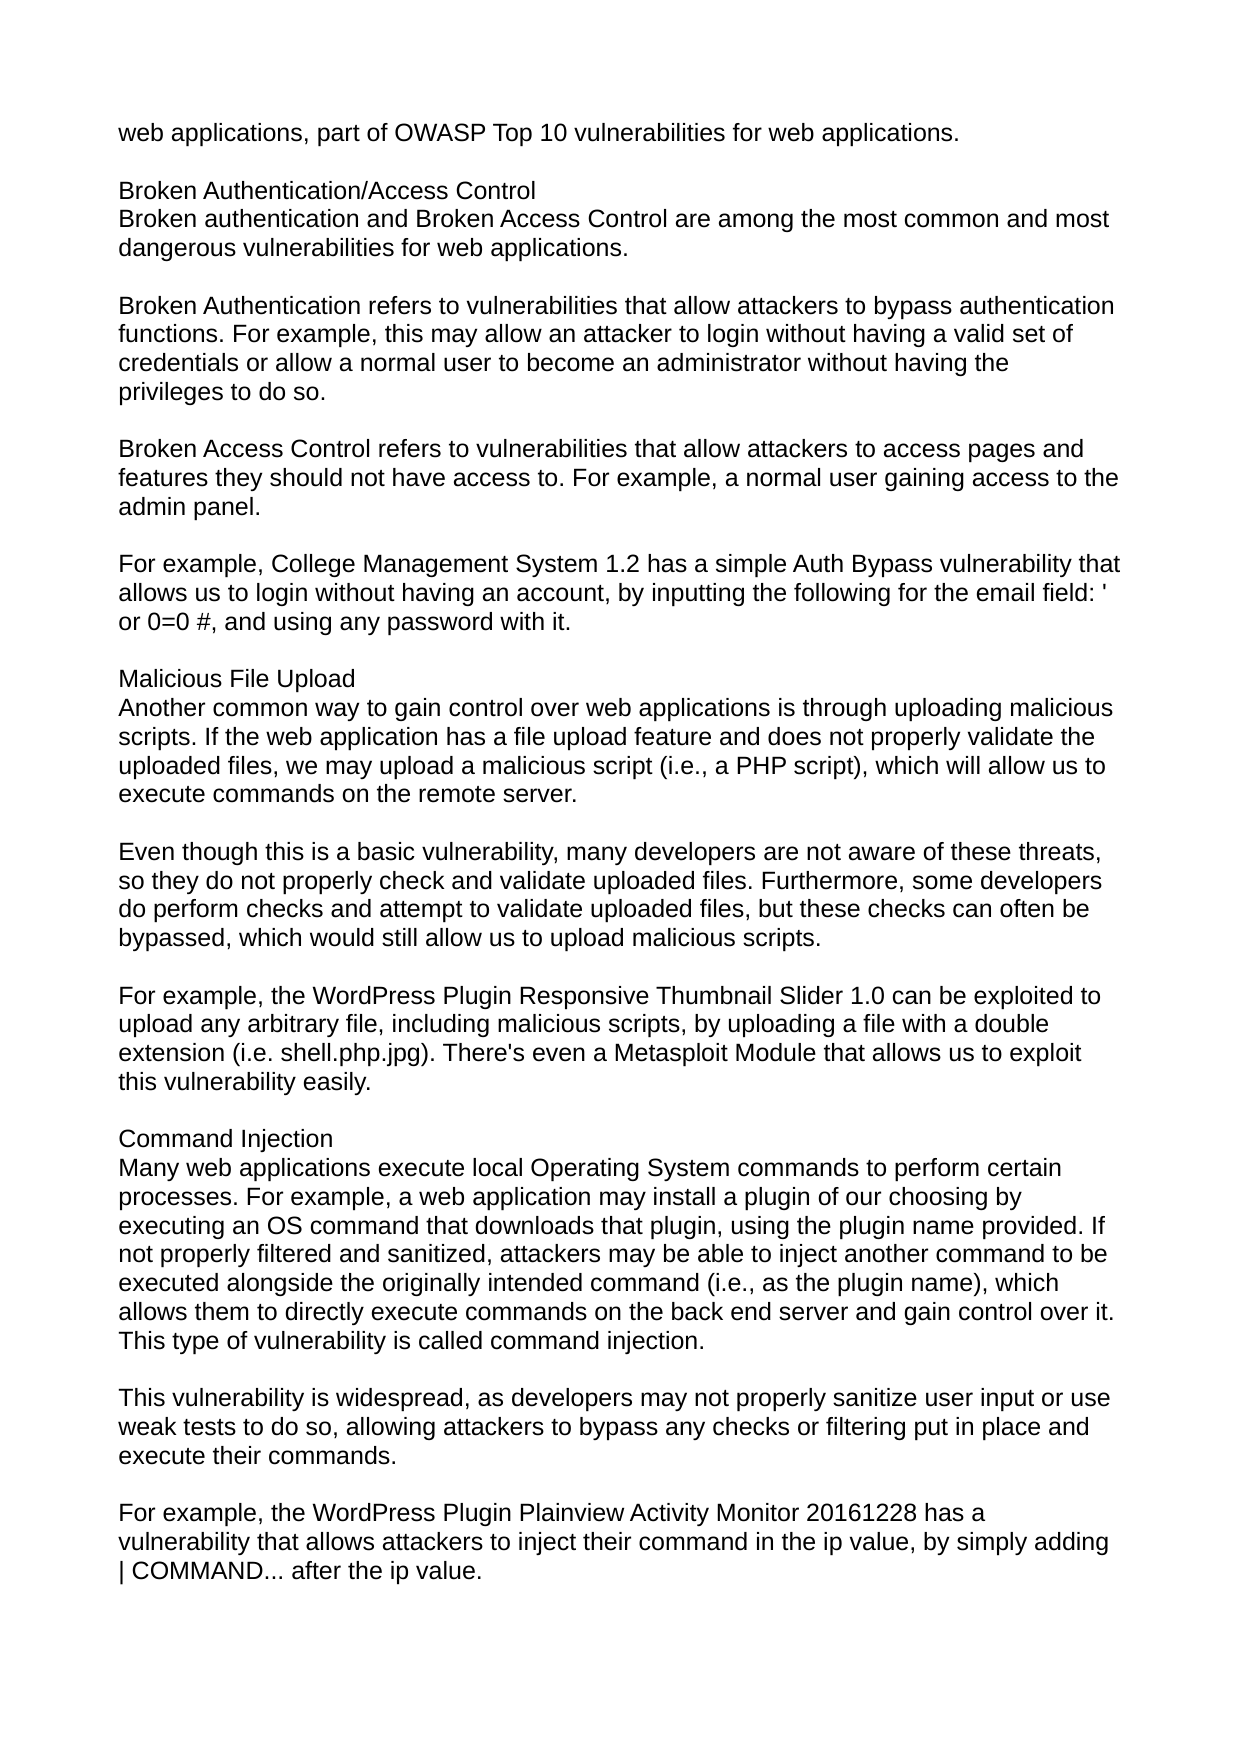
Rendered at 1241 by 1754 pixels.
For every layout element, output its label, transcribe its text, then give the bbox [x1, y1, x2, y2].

text Broken Access Control refers to vulnerabilities that allow attackers to access pages and features they should not have access to. For example, a normal user gaining access to the admin panel. [118, 434, 1122, 521]
text Another common way to gain control over web applications is through uploading malicious scripts. If the web application has a file upload feature and does not properly validate the uploaded files, we may upload a malicious script (i.e., a PHP script), which will allow us to execute commands on the remote server. [118, 693, 1122, 808]
text Broken Authentication refers to vulnerabilities that allow attackers to bypass authentication functions. For example, this may allow an attacker to login without having a valid set of credentials or allow a normal user to become an administrator without having the privileges to do so. [118, 291, 1122, 406]
text For example, College Management System 1.2 has a simple Auth Bypass vulnerability that allows us to login without having an account, by inputting the following for the email field: ' or 0=0 #, and using any password with it. [118, 549, 1122, 636]
text Command Injection [118, 1124, 1122, 1153]
text Even though this is a basic vulnerability, many developers are not aware of these threats, so they do not properly check and validate uploaded files. Furthermore, some developers do perform checks and attempt to validate uploaded files, but these checks can often be bypassed, which would still allow us to upload malicious scripts. [118, 837, 1122, 952]
text For example, the WordPress Plugin Responsive Thumbnail Slider 1.0 can be exploited to upload any arbitrary file, including malicious scripts, by uploading a file with a double extension (i.e. shell.php.jpg). There's even a Metasploit Module that allows us to exploit this vulnerability easily. [118, 981, 1122, 1096]
text For example, the WordPress Plugin Plainview Activity Monitor 20161228 has a vulnerability that allows attackers to inject their command in the ip value, by simply adding | COMMAND... after the ip value. [118, 1498, 1122, 1584]
text web applications, part of OWASP Top 10 vulnerabilities for web applications. [118, 118, 1122, 147]
text Many web applications execute local Operating System commands to perform certain processes. For example, a web application may install a plugin of our choosing by executing an OS command that downloads that plugin, using the plugin name provided. If not properly filtered and sanitized, attackers may be able to inject another command to be executed alongside the originally intended command (i.e., as the plugin name), which allows them to directly execute commands on the back end server and gain control over it. This type of vulnerability is called command injection. [118, 1153, 1122, 1354]
text Malicious File Upload [118, 664, 1122, 693]
text Broken authentication and Broken Access Control are among the most common and most dangerous vulnerabilities for web applications. [118, 204, 1122, 262]
text Broken Authentication/Access Control [118, 176, 1122, 204]
text This vulnerability is widespread, as developers may not properly sanitize user input or use weak tests to do so, allowing attackers to bypass any checks or filtering put in place and execute their commands. [118, 1383, 1122, 1469]
